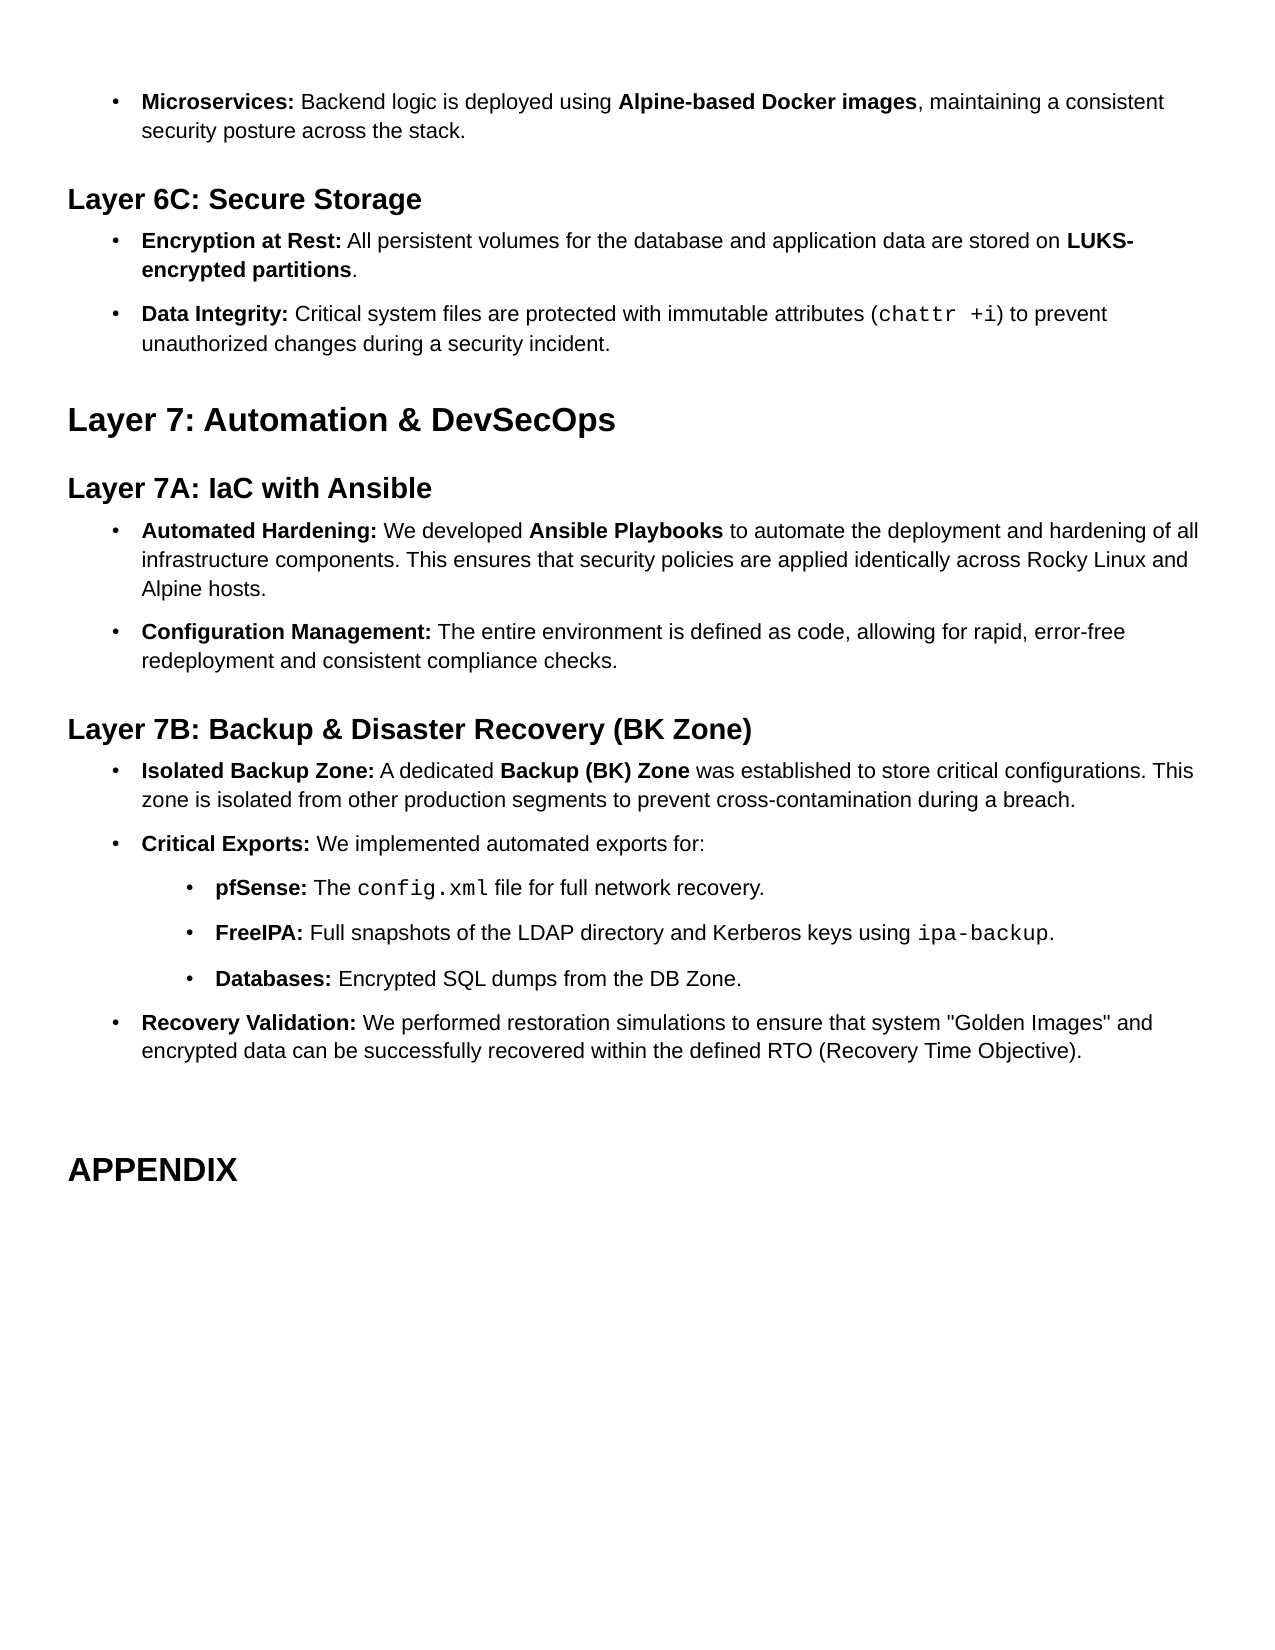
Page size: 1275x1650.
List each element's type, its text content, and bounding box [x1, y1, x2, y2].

subtitle Layer 6C: Secure Storage [67, 182, 1226, 215]
list Databases: Encrypted SQL dumps from the DB Zone. [186, 966, 1226, 991]
list Isolated Backup Zone: A dedicated Backup (BK) Zone was established to store critical configurations. This zone is isolated from other production segments to prevent cross-contamination during a breach. [112, 758, 1226, 813]
subtitle Layer 7A: IaC with Ansible [67, 472, 1226, 505]
list Automated Hardening: We developed Ansible Playbooks to automate the deployment and hardening of all infrastructure components. This ensures that security policies are applied identically across Rocky Linux and Alpine hosts. [112, 518, 1226, 601]
list Data Integrity: Critical system files are protected with immutable attributes (chattr +i) to prevent unauthorized changes during a security incident. [112, 300, 1226, 356]
subtitle Layer 7: Automation & DevSecOps [67, 400, 1226, 438]
list pfSense: The config.xml file for full network recovery. [186, 874, 1226, 902]
list Recovery Validation: We performed restoration simulations to ensure that system "Golden Images" and encrypted data can be successfully recovered within the defined RTO (Recovery Time Objective). [112, 1009, 1226, 1064]
list Microservices: Backend logic is deployed using Alpine-based Docker images, maintaining a consistent security posture across the stack. [112, 88, 1226, 143]
list FreeIPA: Full snapshots of the LDAP directory and Kerberos keys using ipa-backup. [186, 920, 1226, 947]
subtitle Layer 7B: Backup & Disaster Recovery (BK Zone) [67, 712, 1226, 746]
list Configuration Management: The entire environment is defined as code, allowing for rapid, error-free redeployment and consistent compliance checks. [112, 619, 1226, 673]
subtitle APPENDIX [67, 1151, 1226, 1189]
list Critical Exports: We implemented automated exports for: [112, 831, 1226, 856]
list Encryption at Rest: All persistent volumes for the database and application data are stored on LUKS-encrypted partitions. [112, 228, 1226, 282]
